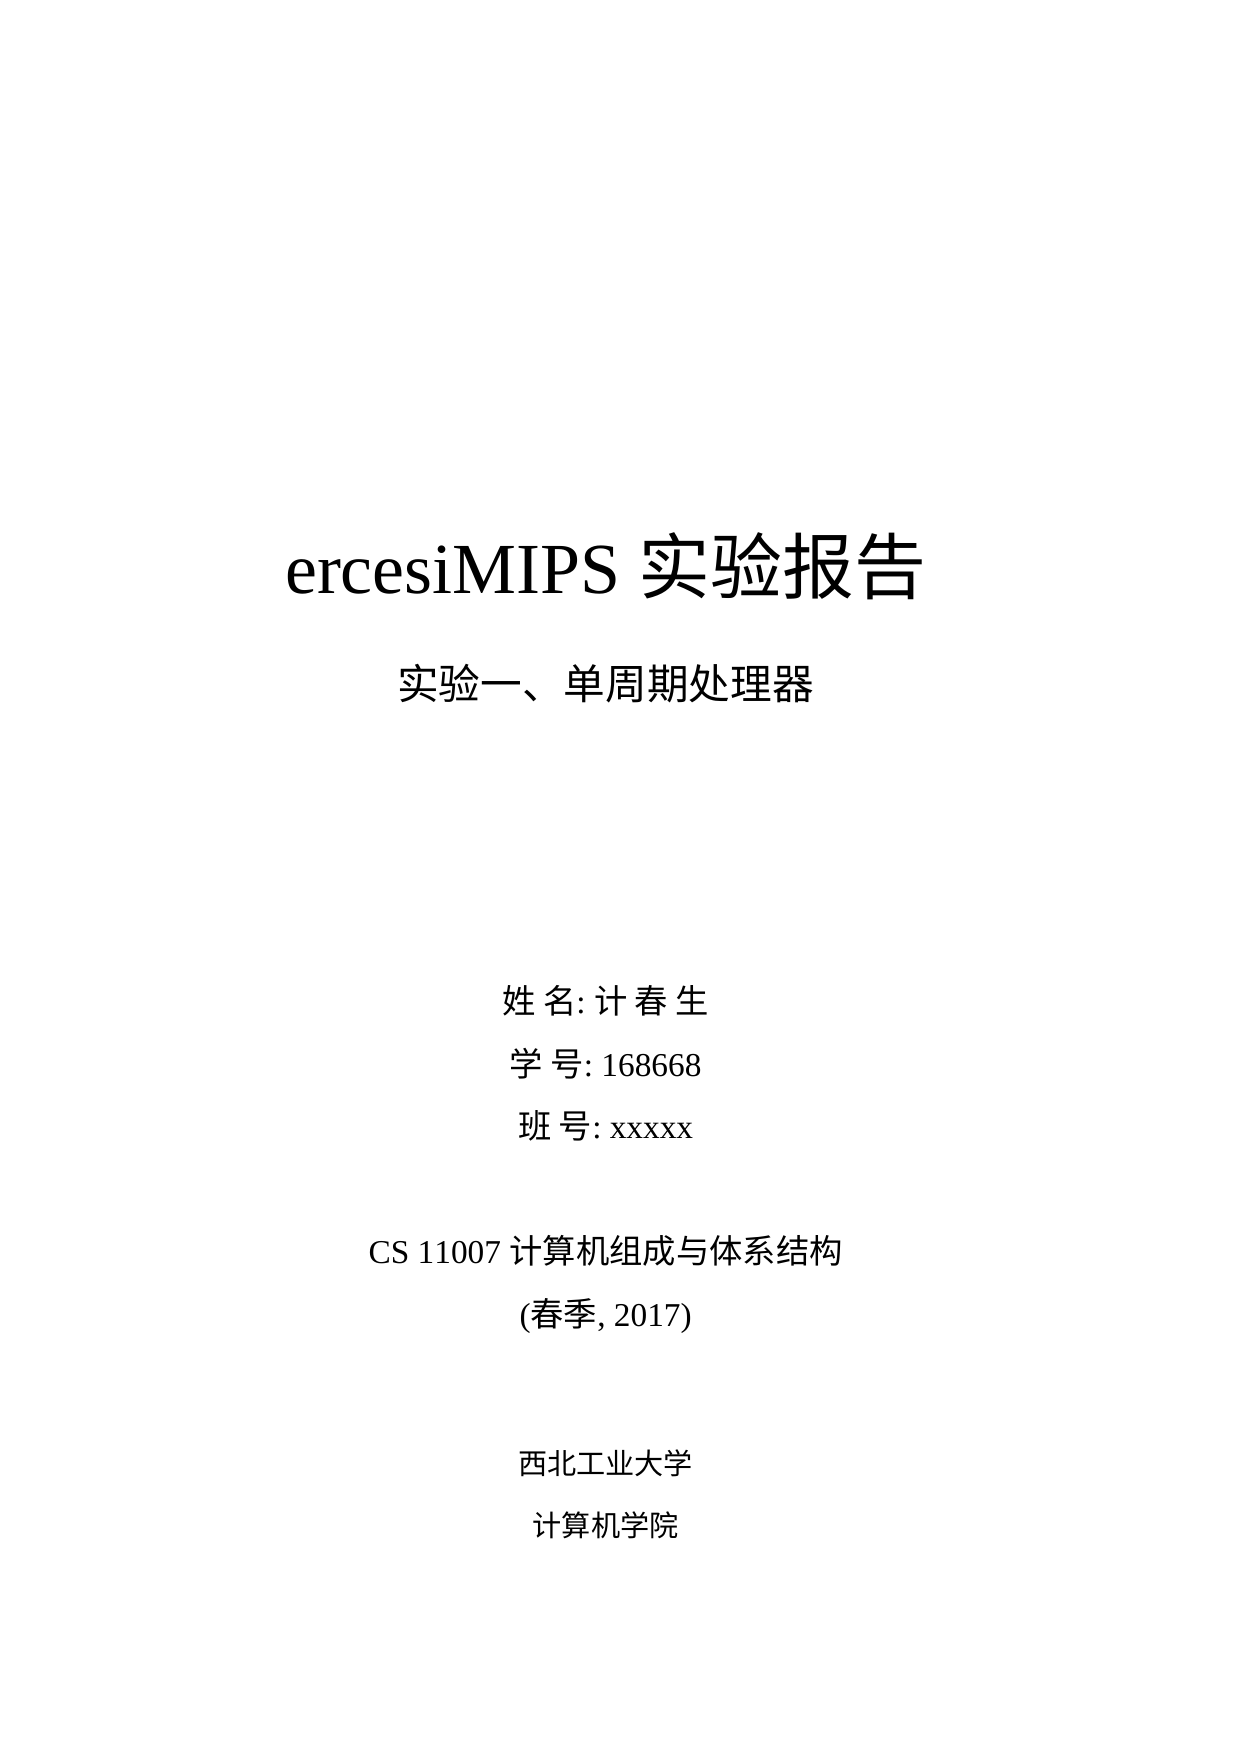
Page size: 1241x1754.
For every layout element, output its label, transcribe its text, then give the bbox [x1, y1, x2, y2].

text (春季, 2017) [148, 1270, 1063, 1332]
text 班 号: xxxxx [148, 1082, 1063, 1145]
text 实验一、单周期处理器 [148, 639, 1063, 702]
text CS 11007 计算机组成与体系结构 [148, 1207, 1063, 1270]
text 姓 名: 计 春 生 [148, 957, 1063, 1020]
text 西北工业大学 [148, 1420, 1063, 1482]
text ercesiMIPS 实验报告 [148, 489, 1063, 614]
text 计算机学院 [148, 1482, 1063, 1545]
text 学 号: 168668 [148, 1020, 1063, 1082]
